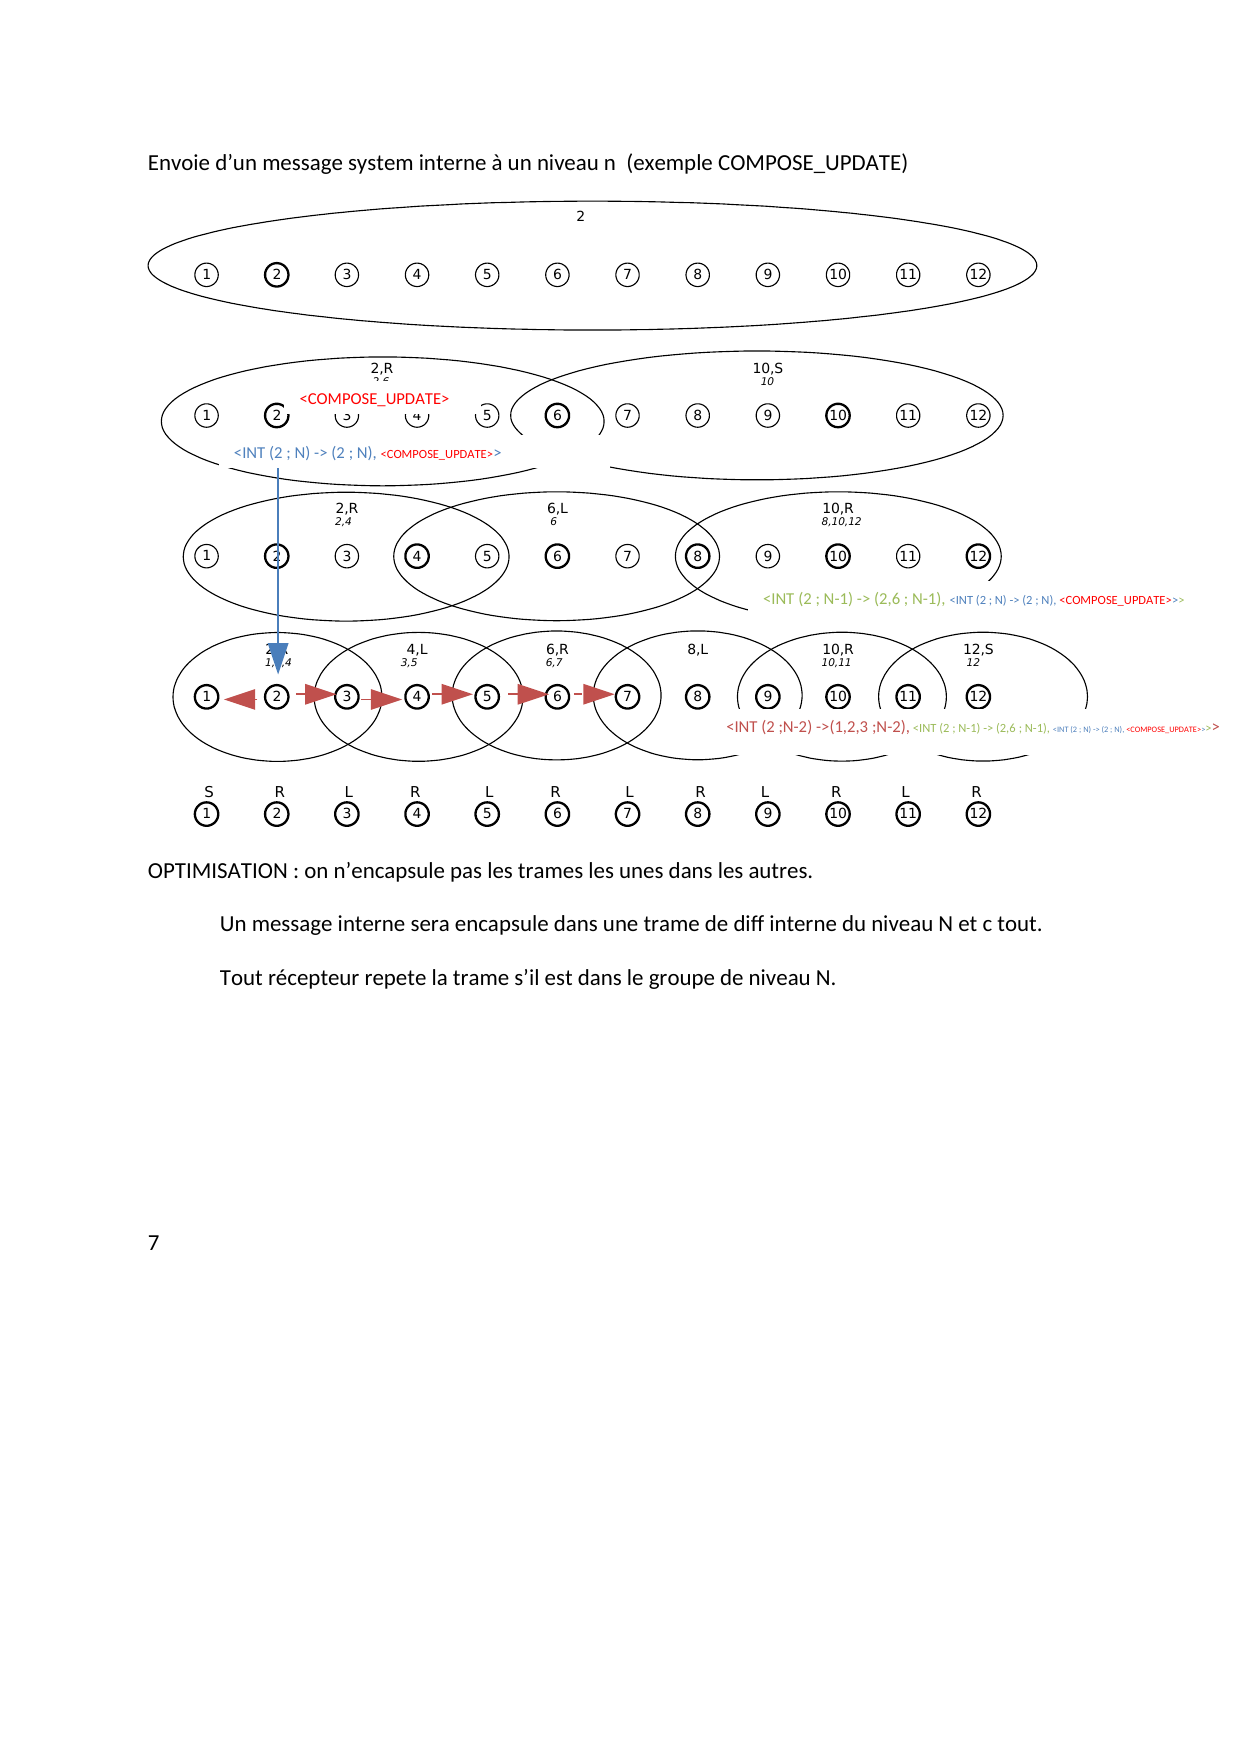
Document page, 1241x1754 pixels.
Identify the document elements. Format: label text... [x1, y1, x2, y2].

text <COMPOSE_UPDATE> [299, 388, 466, 407]
text OPTIMISATION : on n’encapsule pas les trames les unes dans les autres. [148, 857, 1093, 884]
text Tout récepteur repete la trame s’il est dans le groupe de niveau N. [148, 963, 1093, 991]
text <INT (2 ; N-1) -> (2,6 ; N-1), <INT (2 ; N) -> (2 ; N), <COMPOSE_UPDATE>>> [763, 588, 1190, 608]
text <INT (2 ; N) -> (2 ; N), <COMPOSE_UPDATE>> [234, 442, 595, 461]
text 7 [148, 1228, 1093, 1256]
text Un message interne sera encapsule dans une trame de diff interne du niveau N et c tout. [148, 909, 1093, 938]
text <INT (2 ;N-2) ->(1,2,3 ;N-2), <INT (2 ; N-1) -> (2,6 ; N-1), <INT (2 ; N) -> (2 ; N), <COMPOSE_UPDATE>>>> [726, 716, 1225, 737]
text Envoie d’un message system interne à un niveau n (exemple COMPOSE_UPDATE) [148, 148, 1093, 176]
